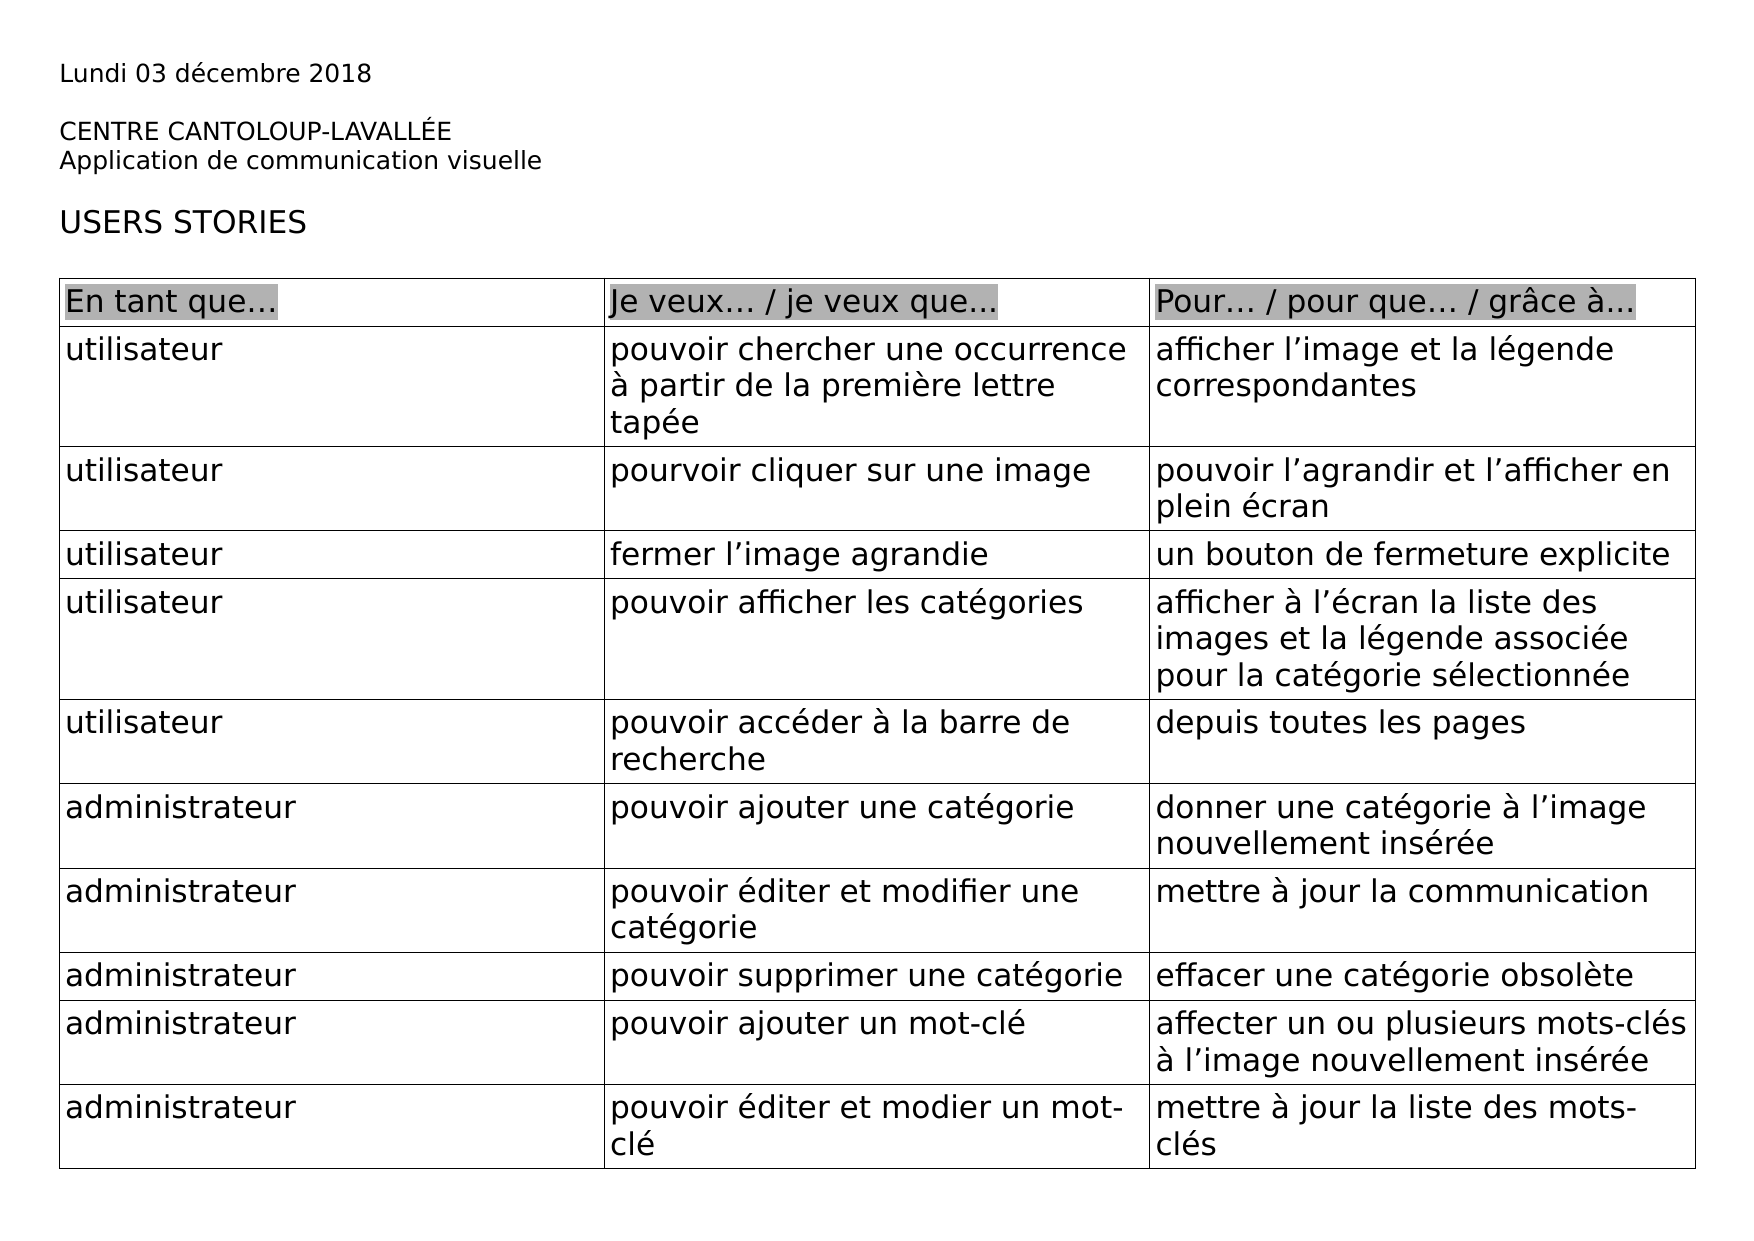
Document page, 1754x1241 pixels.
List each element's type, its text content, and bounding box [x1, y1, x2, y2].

table_cell administrateur [60, 1001, 604, 1084]
table_cell pouvoir ajouter un mot-clé [605, 1001, 1149, 1084]
text USERS STORIES [59, 205, 1695, 241]
table_cell pourvoir cliquer sur une image [605, 447, 1149, 530]
table_cell pouvoir éditer et modier un mot-clé [605, 1085, 1149, 1168]
table_cell depuis toutes les pages [1150, 700, 1695, 783]
text Lundi 03 décembre 2018 [59, 59, 1695, 88]
table_cell pouvoir éditer et modifier une catégorie [605, 869, 1149, 952]
table_cell pouvoir afficher les catégories [605, 579, 1149, 699]
table_cell administrateur [60, 869, 604, 952]
table_cell mettre à jour la liste des mots-clés [1150, 1085, 1695, 1168]
table_cell utilisateur [60, 531, 604, 578]
table_header Je veux… / je veux que... [605, 279, 1149, 326]
table_cell utilisateur [60, 700, 604, 783]
text CENTRE CANTOLOUP-LAVALLÉE [59, 117, 1695, 147]
table_cell utilisateur [60, 447, 604, 530]
table_cell pouvoir ajouter une catégorie [605, 784, 1149, 867]
text Application de communication visuelle [59, 147, 1695, 176]
table_cell utilisateur [60, 579, 604, 699]
table_header Pour… / pour que… / grâce à... [1150, 279, 1695, 326]
table_cell administrateur [60, 953, 604, 1000]
table_cell donner une catégorie à l’image nouvellement insérée [1150, 784, 1695, 867]
table_header En tant que… [60, 279, 604, 326]
table_cell un bouton de fermeture explicite [1150, 531, 1695, 578]
table_cell pouvoir chercher une occurrence à partir de la première lettre tapée [605, 327, 1149, 446]
table_cell utilisateur [60, 327, 604, 446]
table_cell administrateur [60, 1085, 604, 1168]
table_cell mettre à jour la communication [1150, 869, 1695, 952]
table_cell effacer une catégorie obsolète [1150, 953, 1695, 1000]
table_cell afficher à l’écran la liste des images et la légende associée pour la catégorie sélectionnée [1150, 579, 1695, 699]
table_cell administrateur [60, 784, 604, 867]
table_cell affecter un ou plusieurs mots-clés à l’image nouvellement insérée [1150, 1001, 1695, 1084]
table_cell pouvoir accéder à la barre de recherche [605, 700, 1149, 783]
table_cell afficher l’image et la légende correspondantes [1150, 327, 1695, 446]
table_cell pouvoir l’agrandir et l’afficher en plein écran [1150, 447, 1695, 530]
table_cell pouvoir supprimer une catégorie [605, 953, 1149, 1000]
table_cell fermer l’image agrandie [605, 531, 1149, 578]
